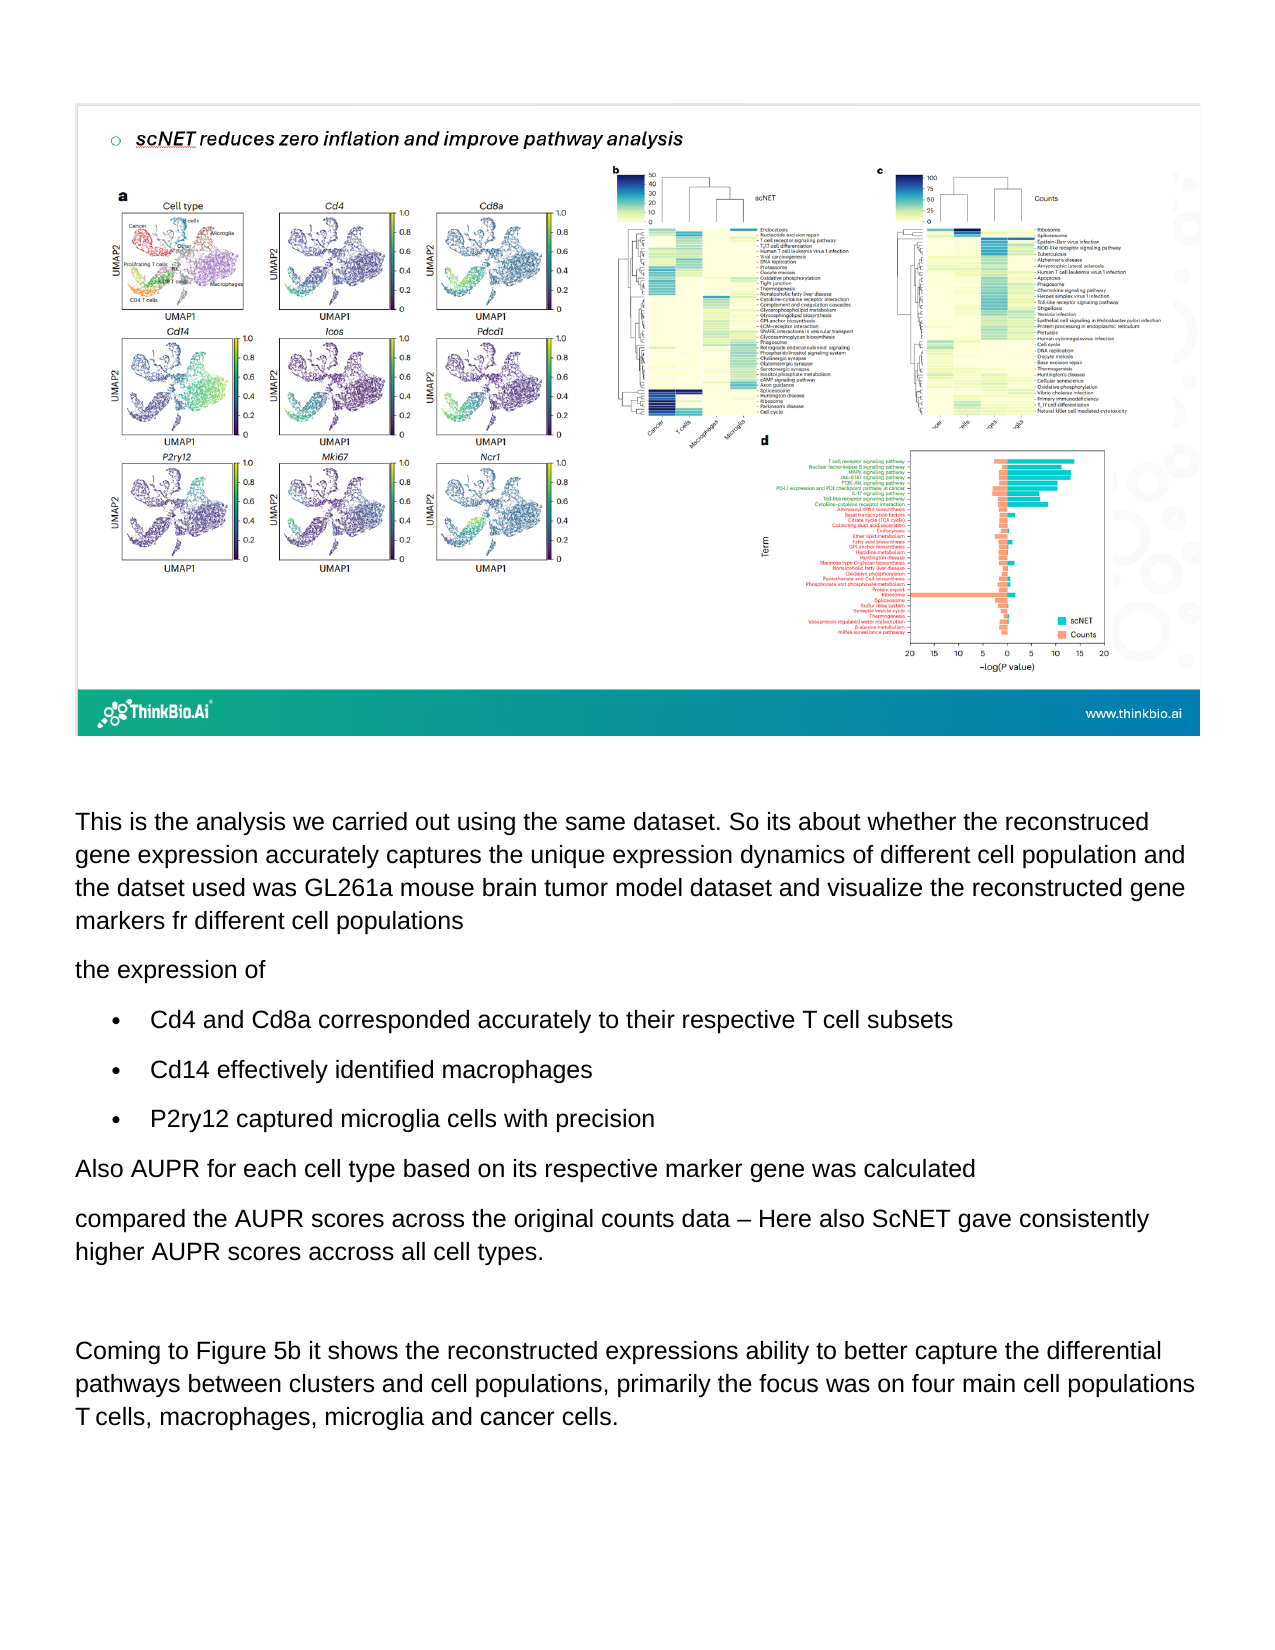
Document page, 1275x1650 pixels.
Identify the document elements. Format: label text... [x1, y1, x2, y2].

text the expression of [75, 955, 1200, 984]
text compared the AUPR scores across the original counts data – Here also ScNET gave consistently higher AUPR scores accross all cell types. [75, 1204, 1200, 1266]
text Also AUPR for each cell type based on its respective marker gene was calculated [75, 1154, 1200, 1183]
text This is the analysis we carried out using the same dataset. So its about whether the reconstruced gene expression accurately captures the unique expression dynamics of different cell population and the datset used was GL261a mouse brain tumor model dataset and visualize the reconstructed gene markers fr different cell populations [75, 807, 1200, 934]
list Cd4 and Cd8a corresponded accurately to their respective T cell subsets [112, 1005, 1200, 1034]
list P2ry12 captured microglia cells with precision [112, 1104, 1200, 1133]
list Cd14 effectively identified macrophages [112, 1055, 1200, 1083]
text Coming to Figure 5b it shows the reconstructed expressions ability to better capture the differential pathways between clusters and cell populations, primarily the focus was on four main cell populations T cells, macrophages, microglia and cancer cells. [75, 1336, 1200, 1431]
